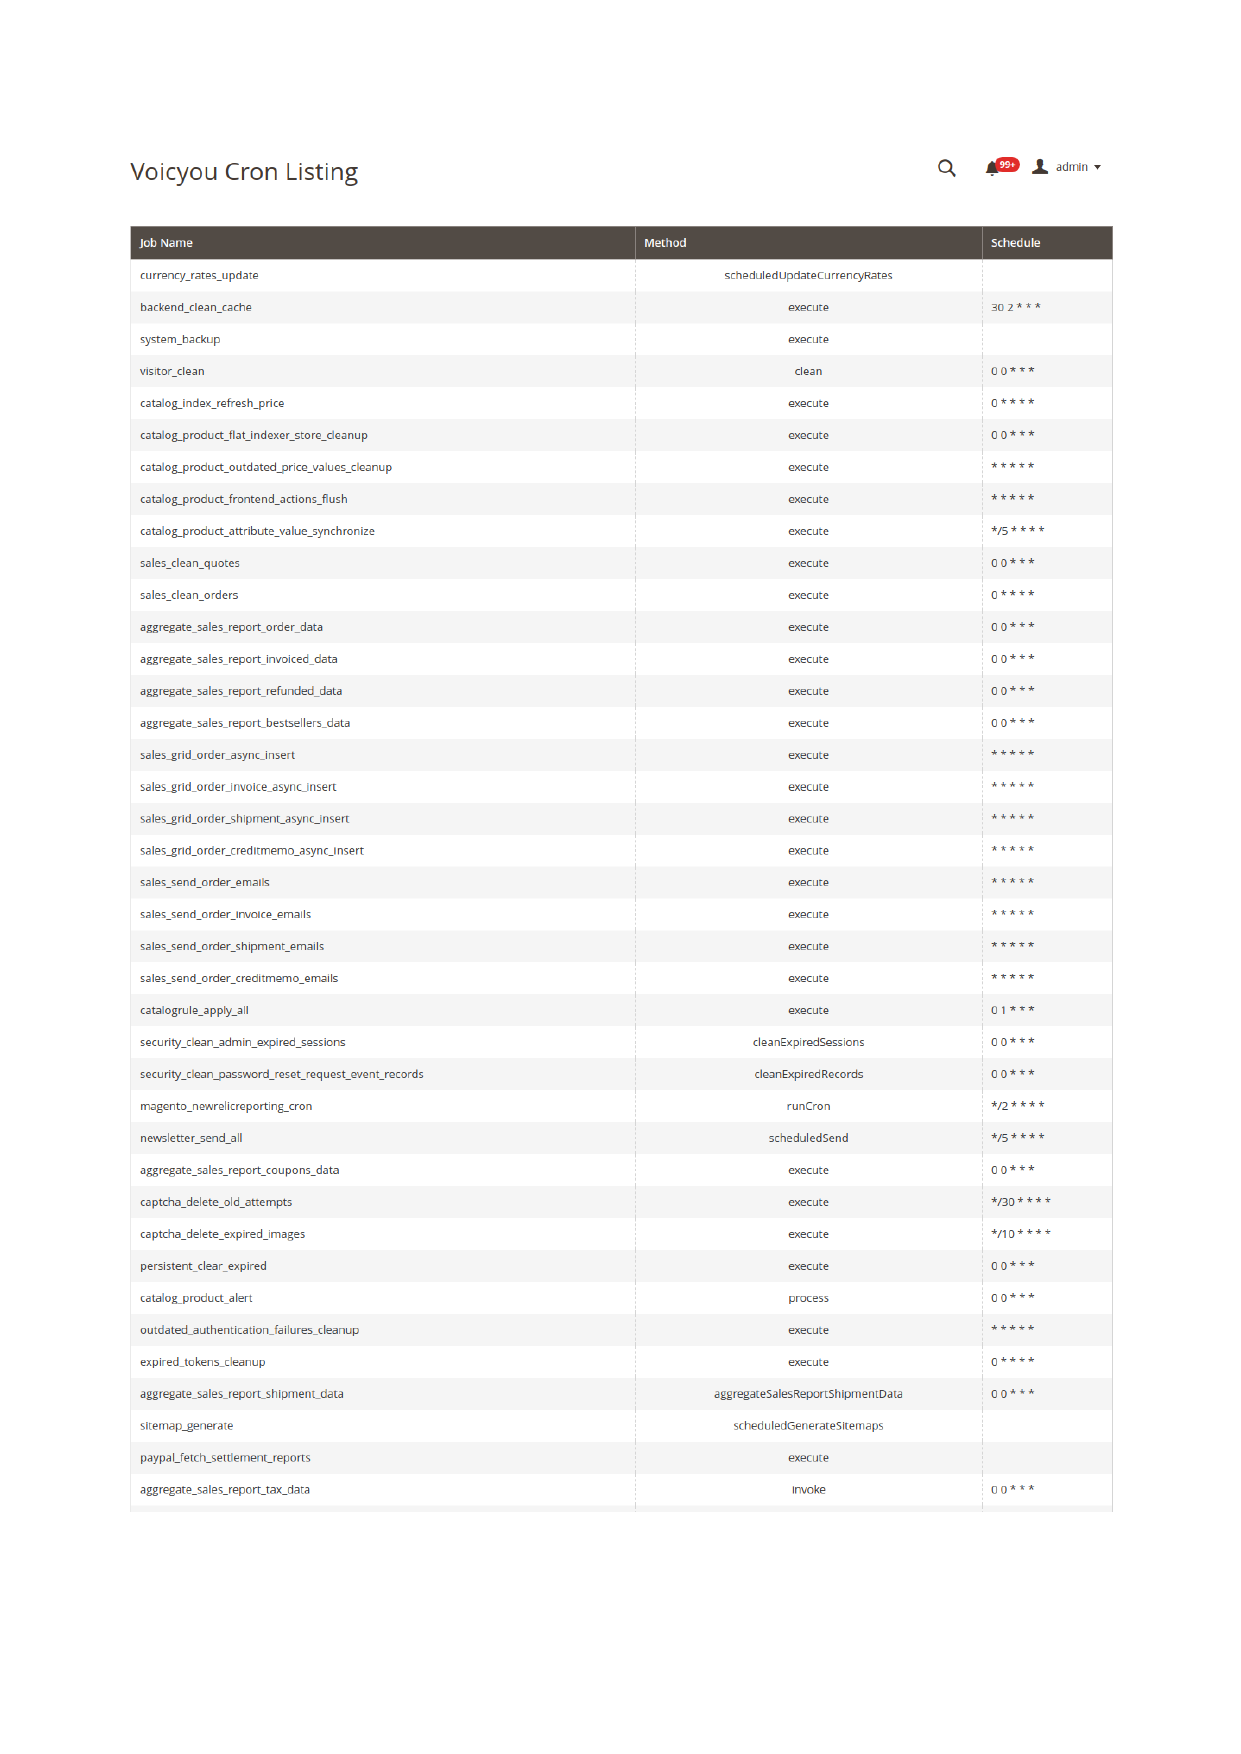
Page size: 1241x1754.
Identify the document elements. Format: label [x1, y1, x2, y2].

picture [118, 146, 1123, 1512]
